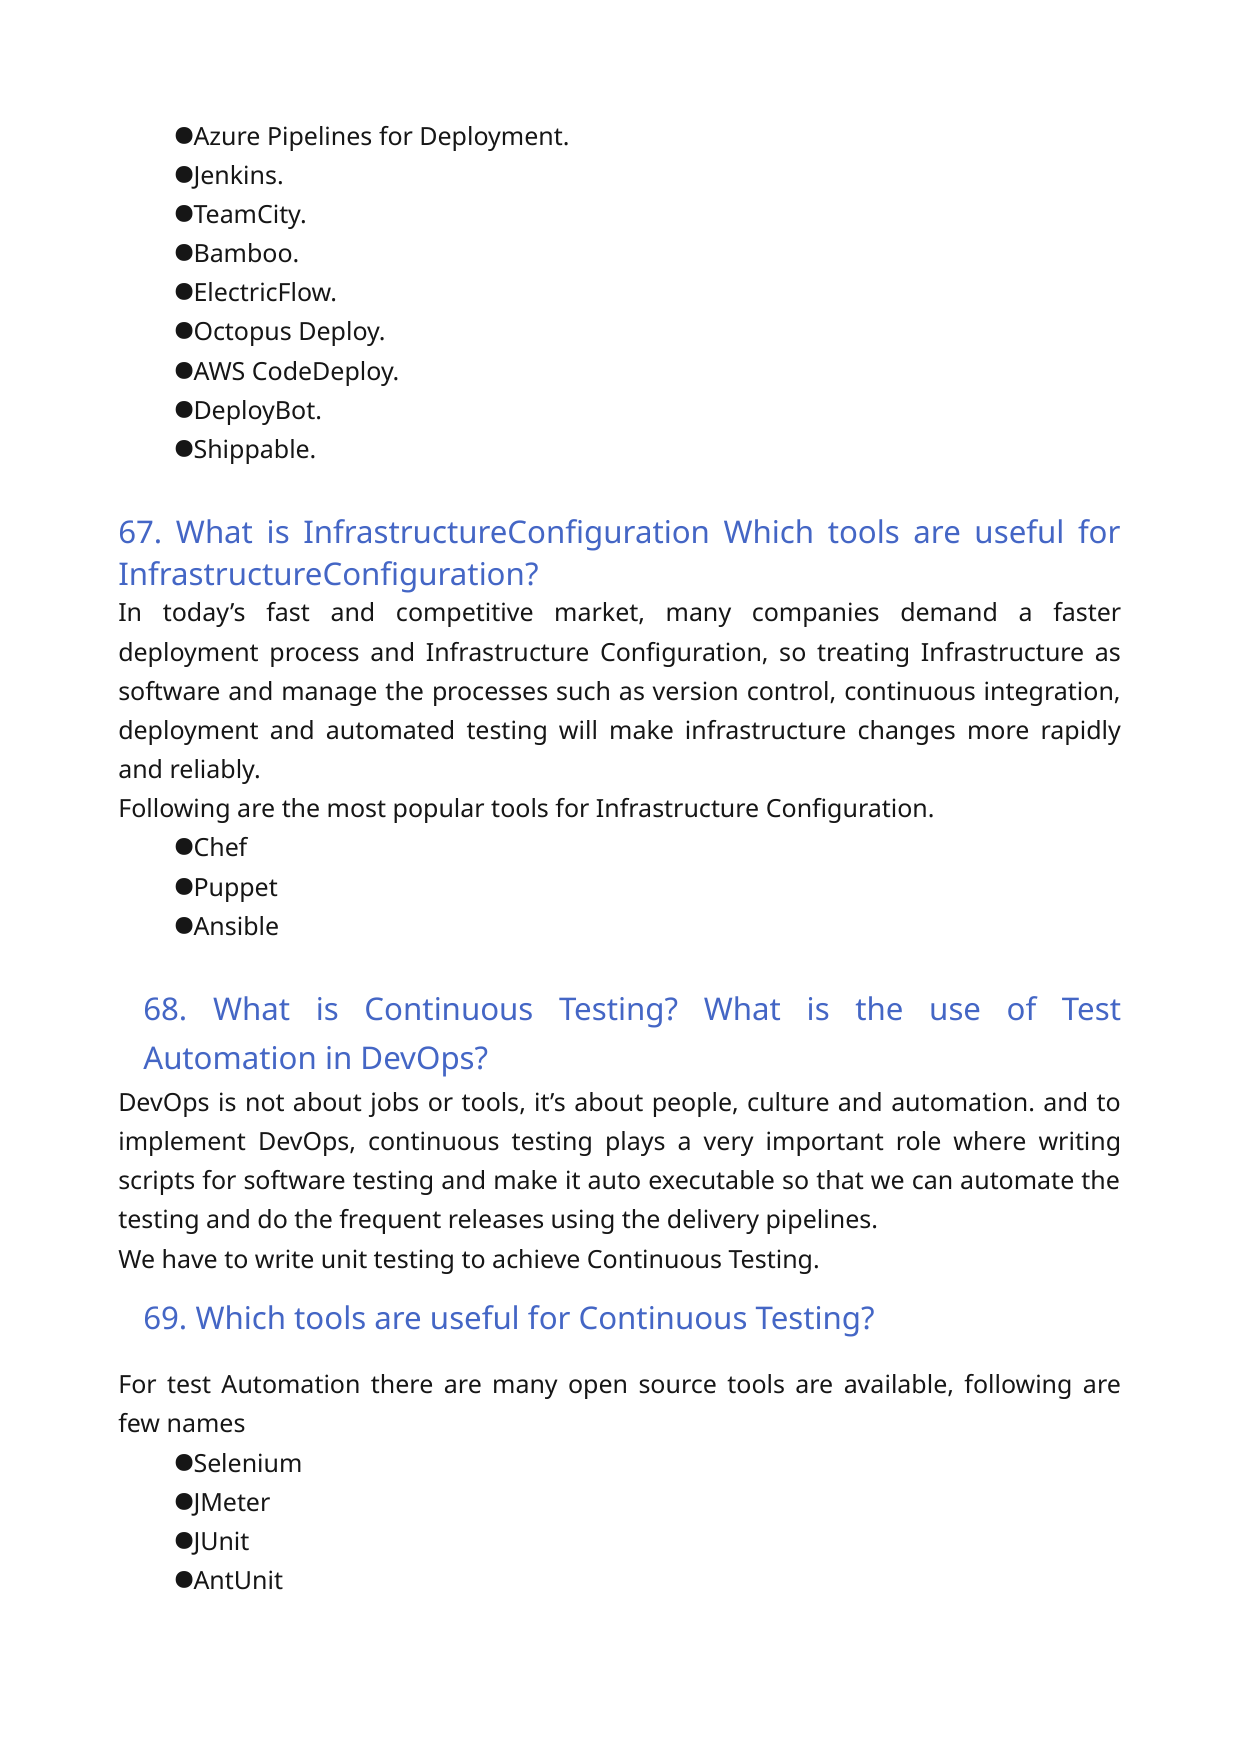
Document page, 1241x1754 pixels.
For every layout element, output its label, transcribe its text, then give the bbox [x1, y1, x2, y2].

list Following are the most popular tools for Infrastructure Configuration. [118, 791, 1122, 825]
list We have to write unit testing to achieve Continuous Testing. [118, 1241, 1122, 1275]
list Puppet [149, 869, 1122, 903]
subtitle 67. What is InfrastructureConfiguration Which tools are useful for InfrastructureConfiguration? [118, 510, 1122, 595]
list Ansible [149, 908, 1122, 942]
list JUnit [149, 1524, 1122, 1558]
list Chef [149, 830, 1122, 864]
list Azure Pipelines for Deployment. [149, 118, 1122, 152]
list In today’s fast and competitive market, many companies demand a faster deployment process and Infrastructure Configuration, so treating Infrastructure as software and manage the processes such as version control, continuous integration, deployment and automated testing will make infrastructure changes more rapidly and reliably. [118, 595, 1122, 786]
list DevOps is not about jobs or tools, it’s about people, culture and automation. and to implement DevOps, continuous testing plays a very important role where writing scripts for software testing and make it auto executable so that we can automate the testing and do the frequent releases using the delivery pipelines. [118, 1084, 1122, 1236]
list ElectricFlow. [149, 275, 1122, 309]
list Octopus Deploy. [149, 314, 1122, 348]
list For test Automation there are many open source tools are available, following are few names [118, 1367, 1122, 1440]
list 68. What is Continuous Testing? What is the use of Test Automation in DevOps? [118, 987, 1122, 1078]
list TeamCity. [149, 196, 1122, 231]
list Selenium [149, 1445, 1122, 1479]
list Bamboo. [149, 236, 1122, 270]
list AWS CodeDeploy. [149, 353, 1122, 387]
list DeployBot. [149, 392, 1122, 426]
list Jenkins. [149, 157, 1122, 191]
list AntUnit [149, 1563, 1122, 1597]
list Shippable. [149, 431, 1122, 466]
subtitle 69. Which tools are useful for Continuous Testing? [118, 1296, 1122, 1339]
list JMeter [149, 1484, 1122, 1518]
